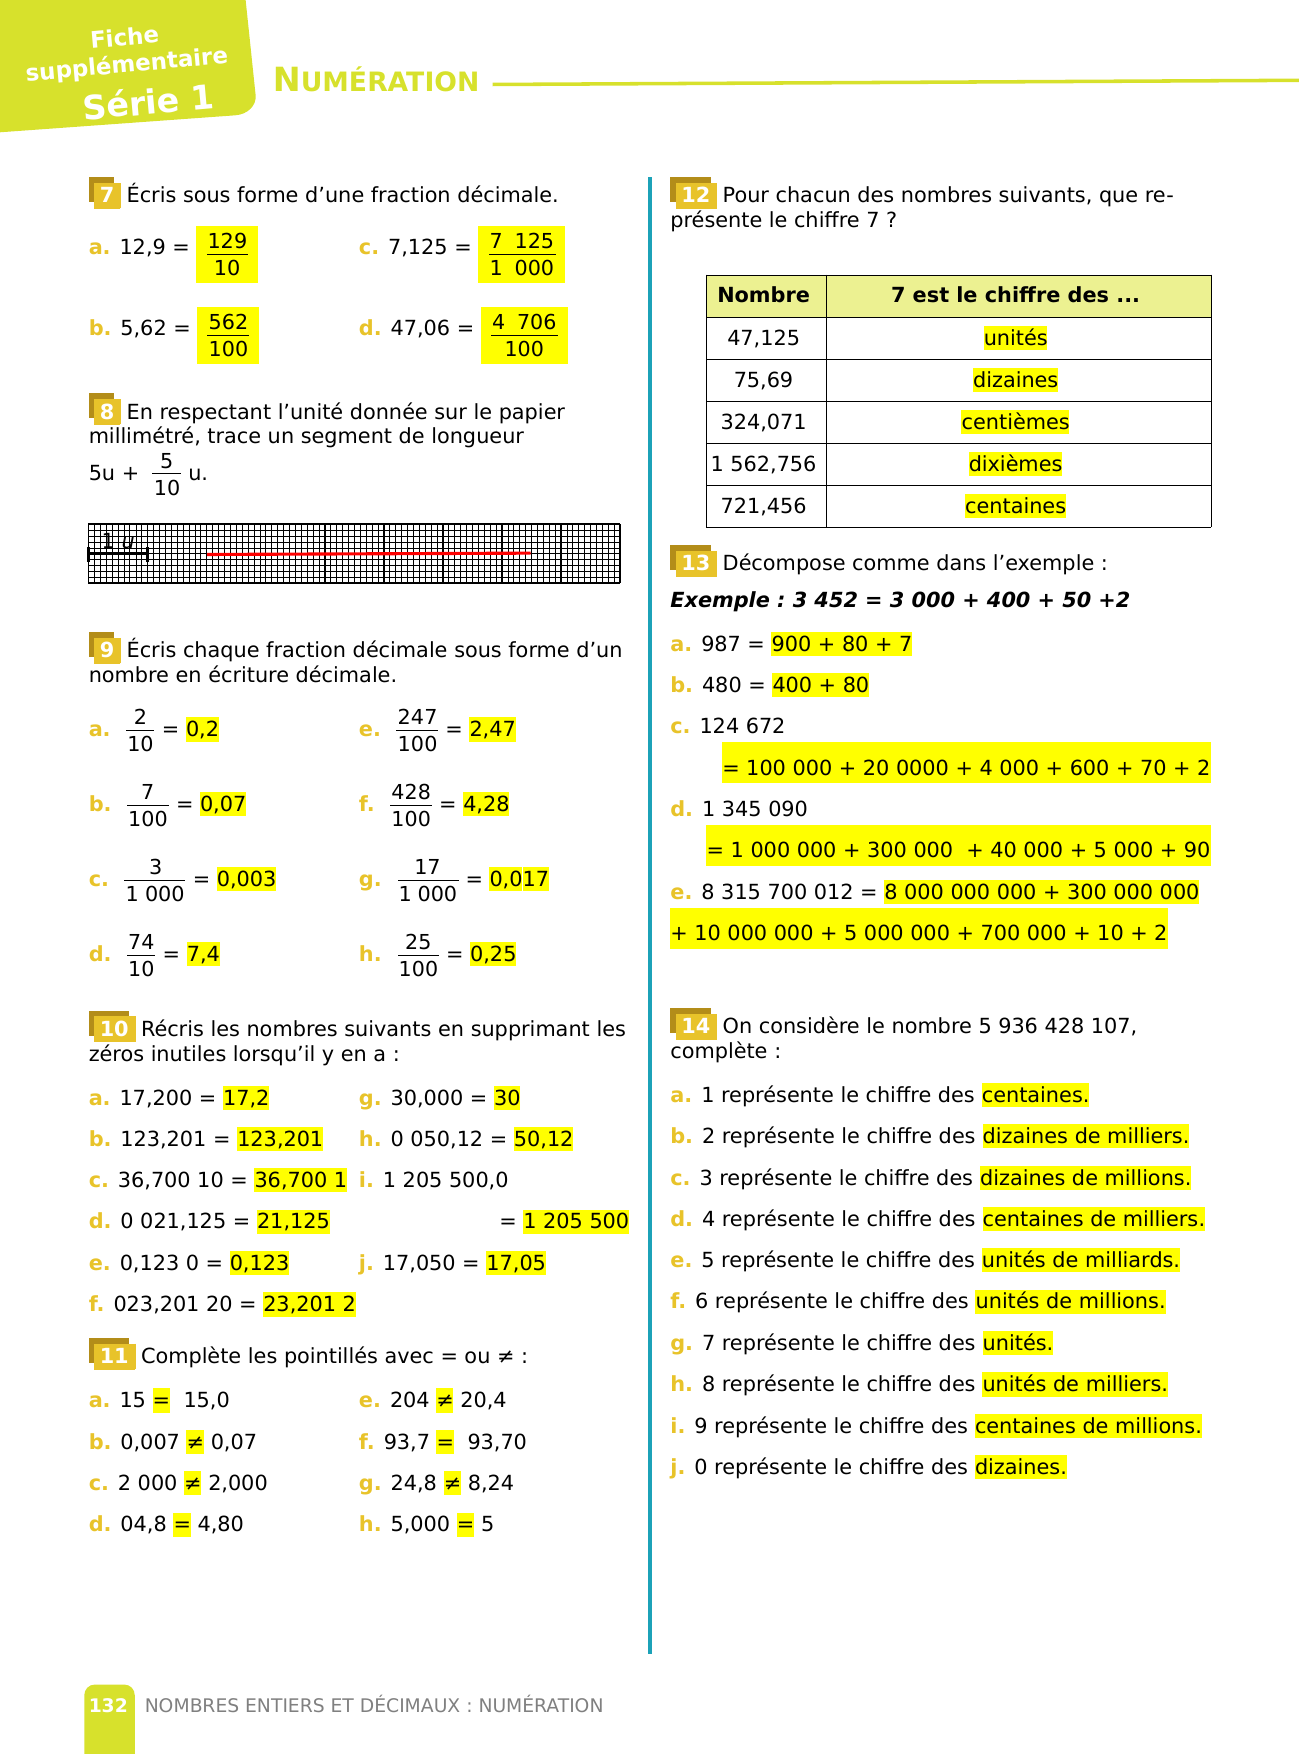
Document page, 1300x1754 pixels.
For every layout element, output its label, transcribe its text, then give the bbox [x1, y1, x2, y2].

table_header [670, 275, 706, 317]
table_cell 324,071 [707, 402, 826, 443]
list = 7,4 [88, 930, 359, 981]
list 0,007 ≠ 0,07 [88, 1416, 359, 1457]
list 17,200 = 17,2 [88, 1072, 359, 1113]
list 124 672 [670, 701, 1211, 742]
table_cell dizaines [827, 360, 1211, 401]
table_cell 47,125 [707, 318, 826, 359]
list 5,62 = [88, 307, 197, 364]
list 24,8 ≠ 8,24 [359, 1457, 629, 1499]
list [258, 226, 359, 283]
table_cell centaines [827, 486, 1211, 527]
list 15 = 15,0 [88, 1375, 359, 1416]
list 17,050 = 17,05 [359, 1237, 629, 1279]
table_cell 75,69 [707, 360, 826, 401]
table_cell 1 562,756 [707, 444, 826, 485]
subtitle Exemple : 3 452 = 3 000 + 400 + 50 +2 [670, 588, 1205, 612]
list 0 représente le chiffre des dizaines. [670, 1441, 1211, 1483]
list 0,123 0 = 0,123 [88, 1237, 359, 1279]
list 204 ≠ 20,4 [359, 1375, 629, 1416]
list 3 représente le chiffre des dizaines de millions. [670, 1152, 1211, 1193]
table_cell [670, 485, 706, 527]
list = 0,07 [88, 780, 359, 831]
list 4 représente le chiffre des centaines de milliers. [670, 1193, 1211, 1234]
list = 2,47 [359, 705, 629, 756]
list 0 050,12 = 50,12 [359, 1113, 629, 1154]
list = 4,28 [359, 780, 629, 831]
list 47,06 = [359, 307, 481, 364]
list 6 représente le chiffre des unités de millions. [670, 1276, 1211, 1317]
table_cell [670, 317, 706, 359]
list 12,9 = [88, 226, 196, 283]
list 7 représente le chiffre des unités. [670, 1317, 1211, 1359]
list = 0,017 [359, 855, 629, 906]
list [565, 226, 629, 283]
list 987 = 900 + 80 + 7 [670, 618, 1211, 659]
list = 1 205 500 [359, 1196, 629, 1237]
list 7,125 = [359, 226, 478, 283]
list 1 205 500,0 [359, 1154, 629, 1196]
list 8 représente le chiffre des unités de milliers. [670, 1359, 1211, 1400]
list = 100 000 + 20 0000 + 4 000 + 600 + 70 + 2 [670, 742, 722, 783]
list 36,700 10 = 36,700 1 [88, 1154, 359, 1196]
list = 0,2 [88, 705, 359, 756]
list = 0,003 [88, 855, 359, 906]
subtitle Pour chacun des nombres suivants, que re­présente le chiffre 7 ? [670, 177, 1211, 232]
table_cell dixièmes [827, 444, 1211, 485]
list 1 représente le chiffre des centaines. [670, 1069, 1211, 1111]
list 2 000 ≠ 2,000 [88, 1457, 359, 1499]
list 2 représente le chiffre des dizaines de milliers. [670, 1111, 1211, 1152]
list 5,000 = 5 [359, 1499, 629, 1540]
subtitle Complète les pointillés avec = ou ≠ : [129, 1338, 629, 1369]
list 023,201 20 = 23,201 2 [88, 1279, 359, 1320]
list 93,7 = 93,70 [359, 1416, 629, 1457]
table_cell 721,456 [707, 486, 826, 527]
subtitle Récris les nombres suivants en supprimant les zéros inutiles lorsqu’il y en a : [88, 1011, 629, 1066]
list 04,8 = 4,80 [88, 1499, 359, 1540]
list 8 315 700 012 = 8 000 000 000 + 300 000 000 + 10 000 000 + 5 000 000 + 700 000 + 10 + 2 [670, 866, 1211, 949]
subtitle Décompose comme dans l’exemple : [711, 545, 1211, 576]
list 9 représente le chiffre des centaines de millions. [670, 1400, 1211, 1441]
subtitle En respectant l’unité donnée sur le papier millimétré, trace un segment de longueur 5u + u. [88, 393, 629, 500]
table_header 7 est le chiffre des ... [827, 276, 1211, 317]
text = 1 000 000 + 300 000 + 40 000 + 5 000 + 90 [670, 825, 706, 866]
list 1 345 090 [670, 783, 1211, 825]
list 5 représente le chiffre des unités de milliards. [670, 1234, 1211, 1276]
subtitle On considère le nombre 5 936 428 107, complète : [670, 1008, 1211, 1063]
list 123,201 = 123,201 [88, 1113, 359, 1154]
list [568, 307, 629, 364]
list 480 = 400 + 80 [670, 659, 1211, 701]
table_cell centièmes [827, 402, 1211, 443]
table_header Nombre [707, 276, 826, 317]
table_cell [670, 443, 706, 485]
table_cell [670, 401, 706, 443]
list 0 021,125 = 21,125 [88, 1196, 359, 1237]
list = 0,25 [359, 930, 629, 981]
subtitle Écris chaque fraction décimale sous forme d’un nombre en écriture décimale. [88, 632, 629, 687]
table_cell [670, 359, 706, 401]
list 30,000 = 30 [359, 1072, 629, 1113]
table_cell unités [827, 318, 1211, 359]
subtitle Écris sous forme d’une fraction décimale. [114, 177, 629, 208]
list [259, 307, 359, 364]
